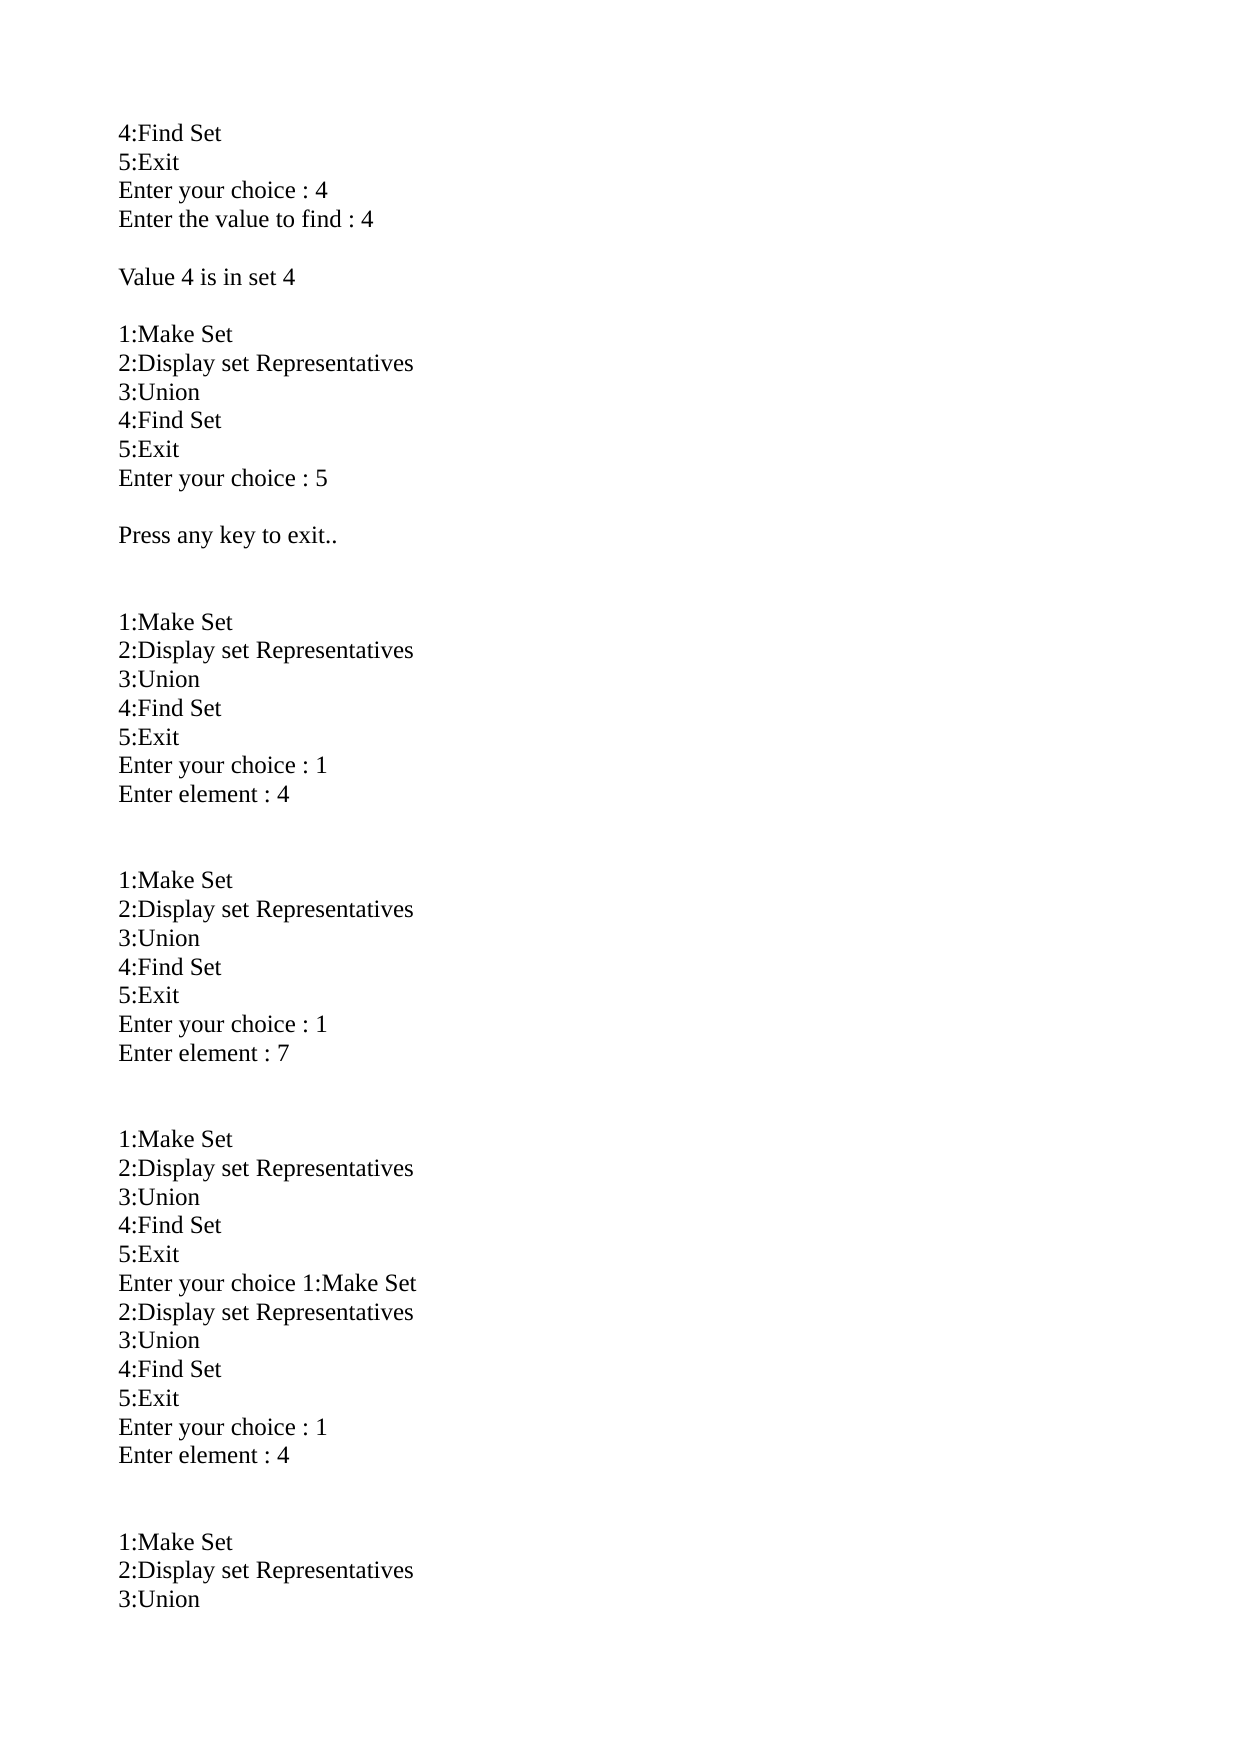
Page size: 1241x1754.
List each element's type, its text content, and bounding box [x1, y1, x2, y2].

text 5:Exit [118, 434, 1122, 463]
text 2:Display set Representatives [118, 1297, 1122, 1326]
text 4:Find Set [118, 952, 1122, 981]
text 5:Exit [118, 1239, 1122, 1268]
text 2:Display set Representatives [118, 1556, 1122, 1584]
text 2:Display set Representatives [118, 1153, 1122, 1182]
text Enter your choice : 5 [118, 463, 1122, 492]
text 1:Make Set [118, 607, 1122, 636]
text Enter the value to find : 4 [118, 204, 1122, 233]
text 1:Make Set [118, 866, 1122, 894]
text 5:Exit [118, 1383, 1122, 1412]
text 1:Make Set [118, 1527, 1122, 1556]
text Press any key to exit.. [118, 521, 1122, 549]
text Enter your choice 1:Make Set [118, 1268, 1122, 1297]
text 3:Union [118, 377, 1122, 406]
text 4:Find Set [118, 118, 1122, 147]
text 5:Exit [118, 147, 1122, 176]
text Value 4 is in set 4 [118, 262, 1122, 291]
text Enter element : 4 [118, 1441, 1122, 1469]
text 4:Find Set [118, 693, 1122, 722]
text Enter element : 4 [118, 779, 1122, 808]
text 5:Exit [118, 981, 1122, 1009]
text 3:Union [118, 664, 1122, 693]
text 2:Display set Representatives [118, 636, 1122, 664]
text 3:Union [118, 1326, 1122, 1354]
text 1:Make Set [118, 1124, 1122, 1153]
text Enter your choice : 1 [118, 1009, 1122, 1038]
text 1:Make Set [118, 319, 1122, 348]
text 4:Find Set [118, 1354, 1122, 1383]
text 5:Exit [118, 722, 1122, 751]
text Enter your choice : 4 [118, 176, 1122, 204]
text 2:Display set Representatives [118, 348, 1122, 377]
text Enter element : 7 [118, 1038, 1122, 1067]
text 4:Find Set [118, 406, 1122, 434]
text 2:Display set Representatives [118, 894, 1122, 923]
text 3:Union [118, 1182, 1122, 1211]
text Enter your choice : 1 [118, 1412, 1122, 1441]
text 4:Find Set [118, 1211, 1122, 1239]
text 3:Union [118, 923, 1122, 952]
text Enter your choice : 1 [118, 751, 1122, 779]
text 3:Union [118, 1584, 1122, 1613]
